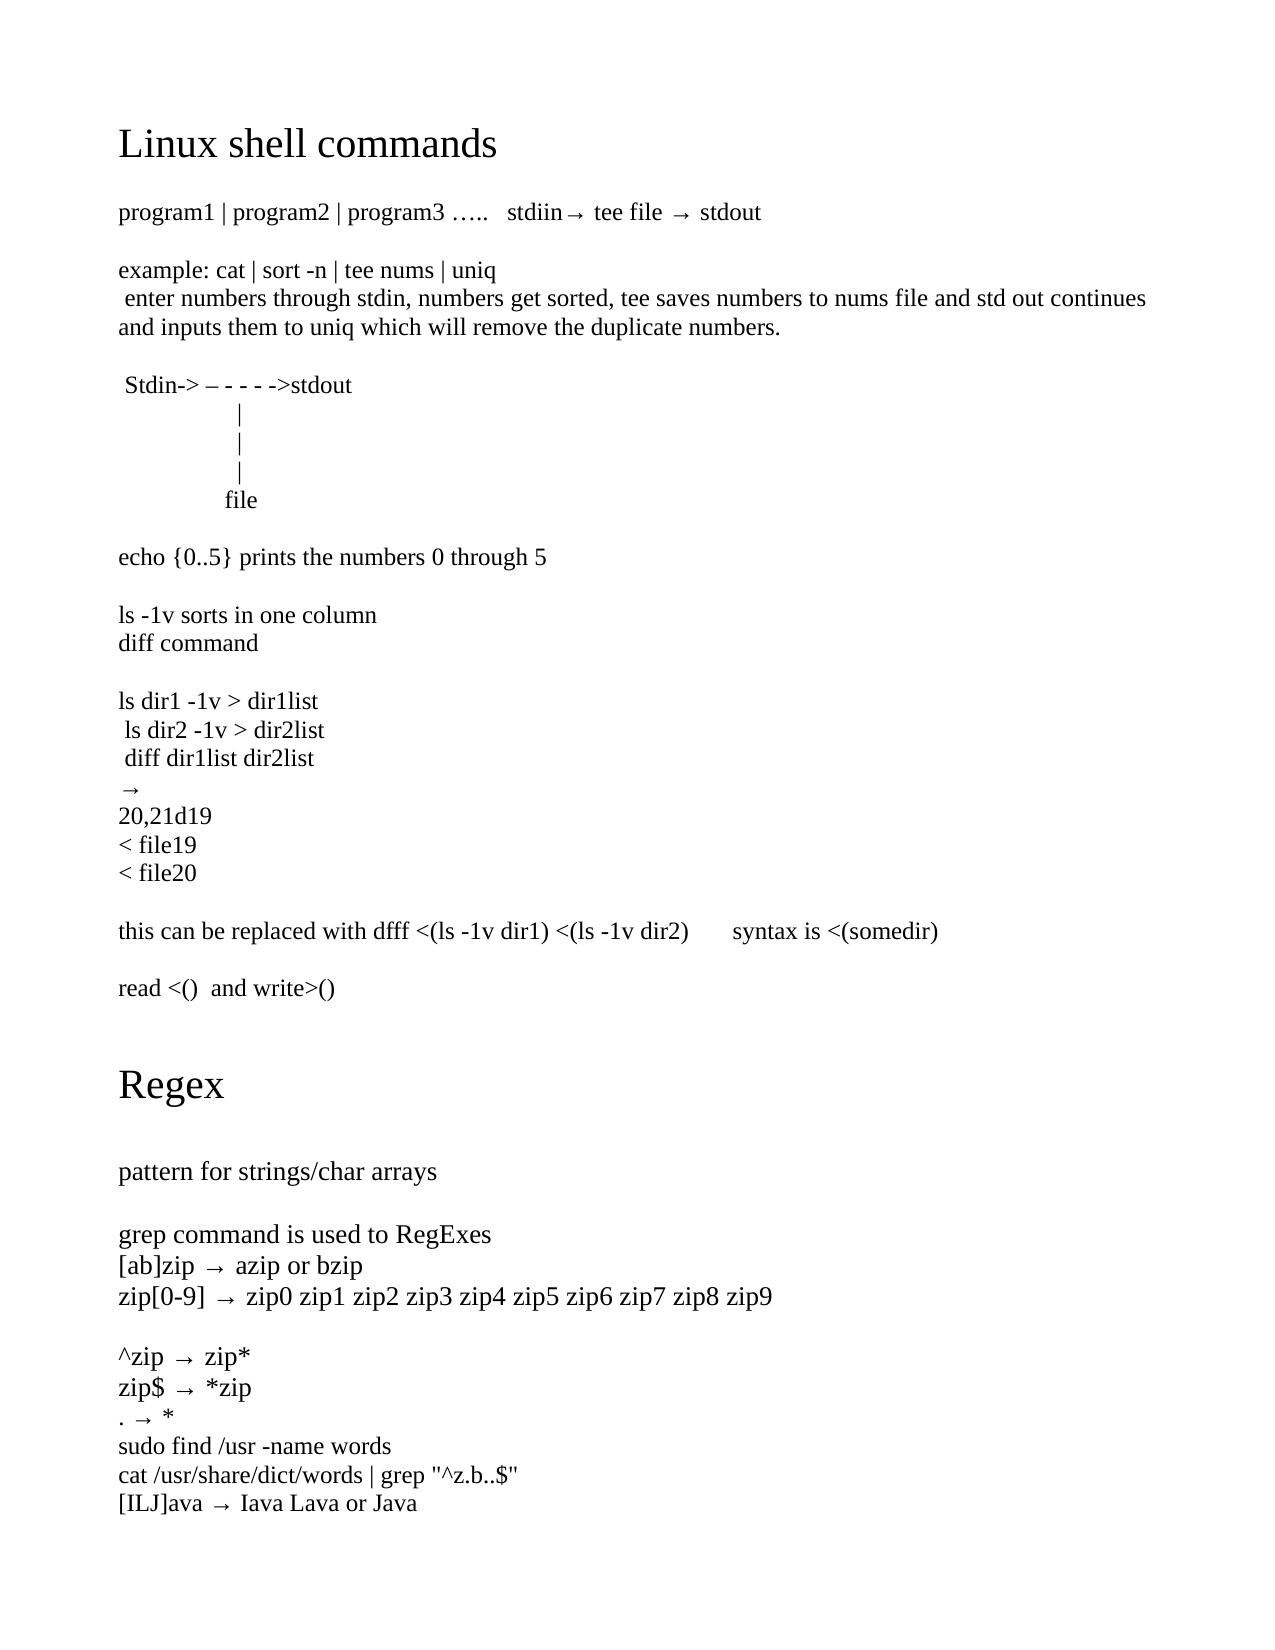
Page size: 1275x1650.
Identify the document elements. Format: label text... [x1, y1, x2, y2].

text Stdin-> – - - - ->stdout [118, 370, 1157, 398]
text zip[0-9] → zip0 zip1 zip2 zip3 zip4 zip5 zip6 zip7 zip8 zip9 [118, 1280, 1157, 1311]
text ls -1v sorts in one column [118, 600, 1157, 628]
text → [118, 772, 1157, 801]
text diff command [118, 628, 1157, 657]
text grep command is used to RegExes [118, 1218, 1157, 1249]
text read <() and write>() [118, 973, 1157, 1002]
text example: cat | sort -n | tee nums | uniq [118, 255, 1157, 283]
text | [118, 398, 1157, 427]
text echo {0..5} prints the numbers 0 through 5 [118, 542, 1157, 571]
text this can be replaced with dfff <(ls -1v dir1) <(ls -1v dir2) syntax is <(somedir) [118, 916, 1157, 945]
text diff dir1list dir2list [118, 743, 1157, 772]
text | [118, 427, 1157, 456]
text | [118, 456, 1157, 485]
text [ILJ]ava → Iava Lava or Java [118, 1488, 1157, 1517]
text cat /usr/share/dict/words | grep "^z.b..$" [118, 1460, 1157, 1488]
text pattern for strings/char arrays [118, 1156, 1157, 1187]
text program1 | program2 | program3 ….. stdiin→ tee file → stdout [118, 197, 1157, 226]
text ls dir1 -1v > dir1list [118, 686, 1157, 715]
text file [118, 485, 1157, 513]
text 20,21d19 [118, 801, 1157, 830]
text enter numbers through stdin, numbers get sorted, tee saves numbers to nums file and std out continues and inputs them to uniq which will remove the duplicate numbers. [118, 283, 1157, 341]
text Linux shell commands [118, 118, 1157, 166]
text Regex [118, 1060, 1157, 1108]
text zip$ → *zip [118, 1371, 1157, 1402]
text [ab]zip → azip or bzip [118, 1249, 1157, 1280]
text . → * [118, 1402, 1157, 1431]
text < file19 [118, 830, 1157, 858]
text sudo find /usr -name words [118, 1431, 1157, 1460]
text ls dir2 -1v > dir2list [118, 715, 1157, 743]
text < file20 [118, 858, 1157, 887]
text ^zip → zip* [118, 1340, 1157, 1371]
